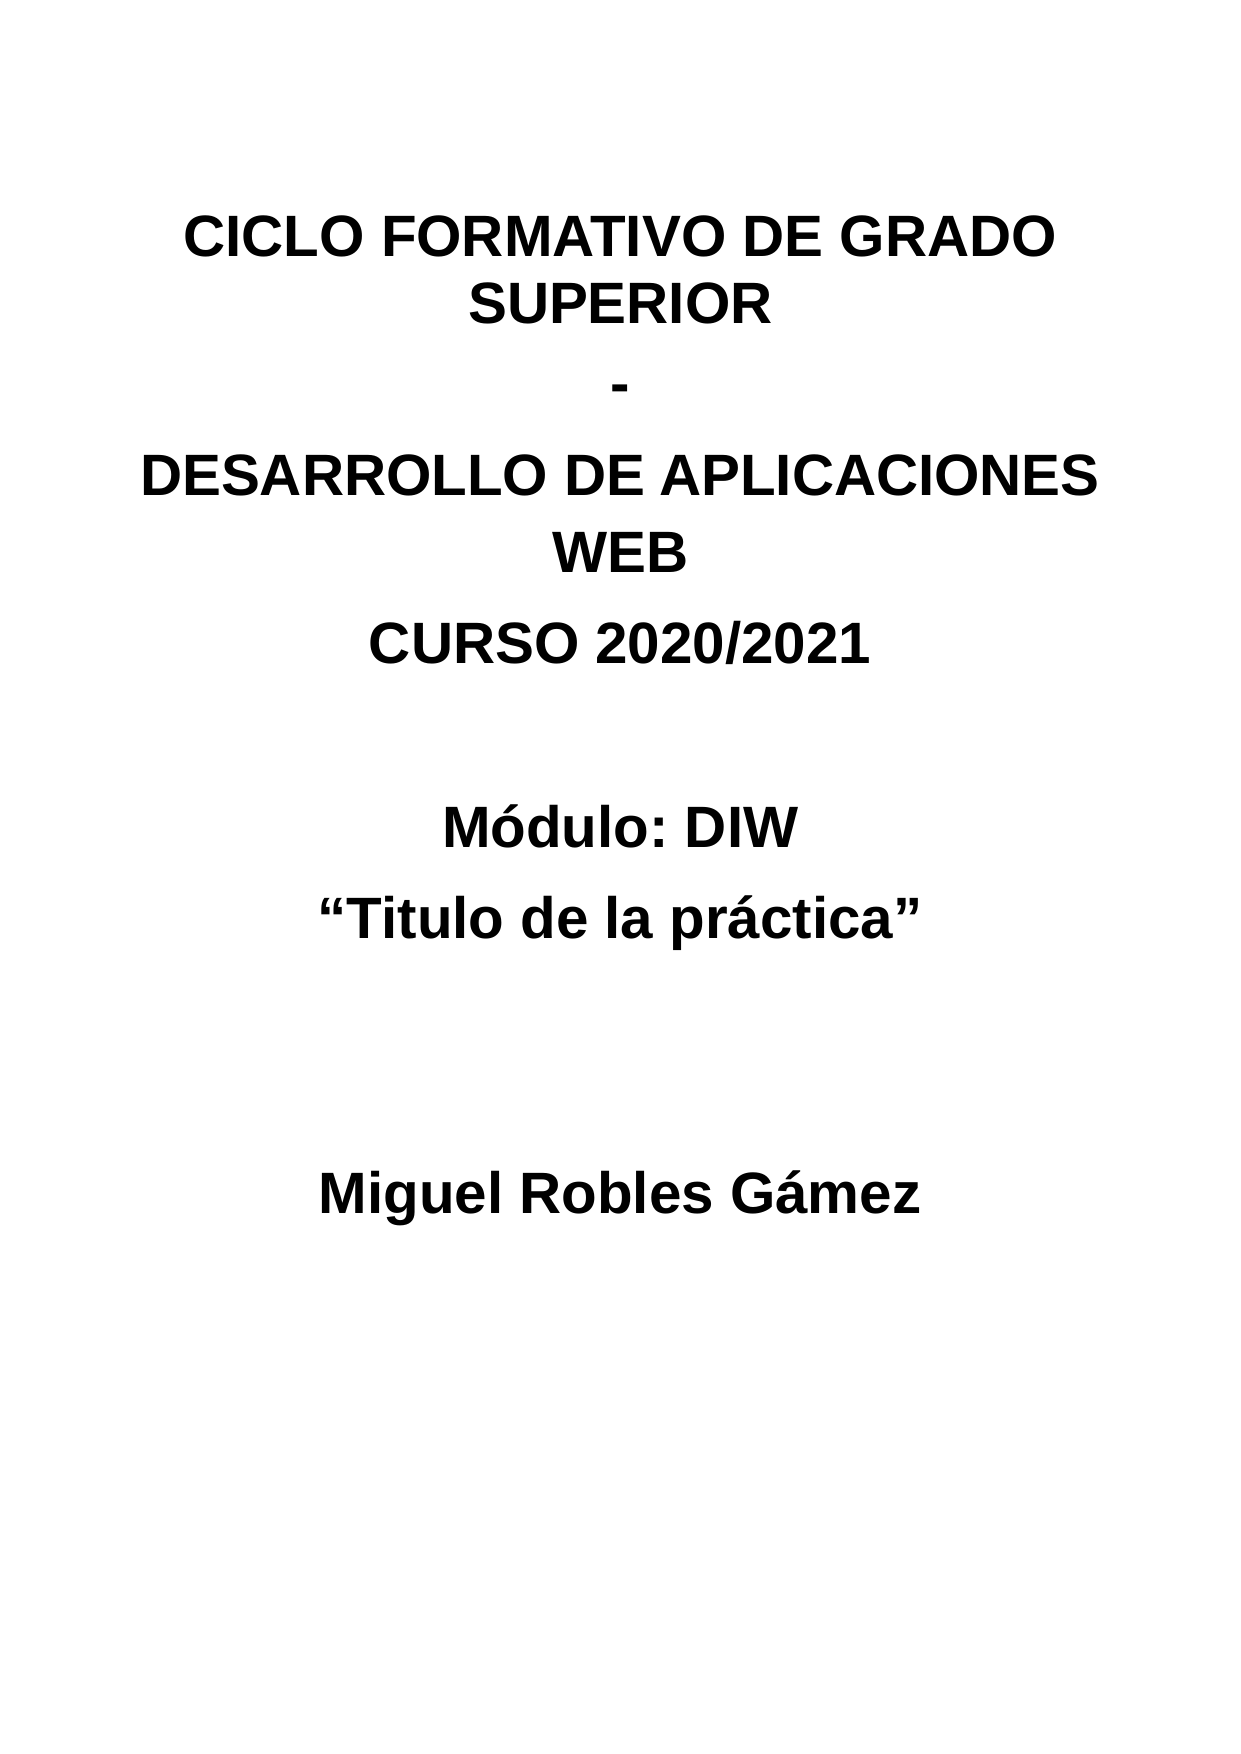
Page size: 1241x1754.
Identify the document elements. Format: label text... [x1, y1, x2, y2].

text Módulo: DIW [118, 792, 1122, 859]
text “Titulo de la práctica” [118, 884, 1122, 951]
title CICLO FORMATIVO DE GRADO SUPERIOR [118, 202, 1122, 336]
text Miguel Robles Gámez [118, 1159, 1122, 1226]
text - [118, 348, 1122, 416]
text DESARROLLO DE APLICACIONES WEB [118, 440, 1122, 584]
text CURSO 2020/2021 [118, 609, 1122, 676]
